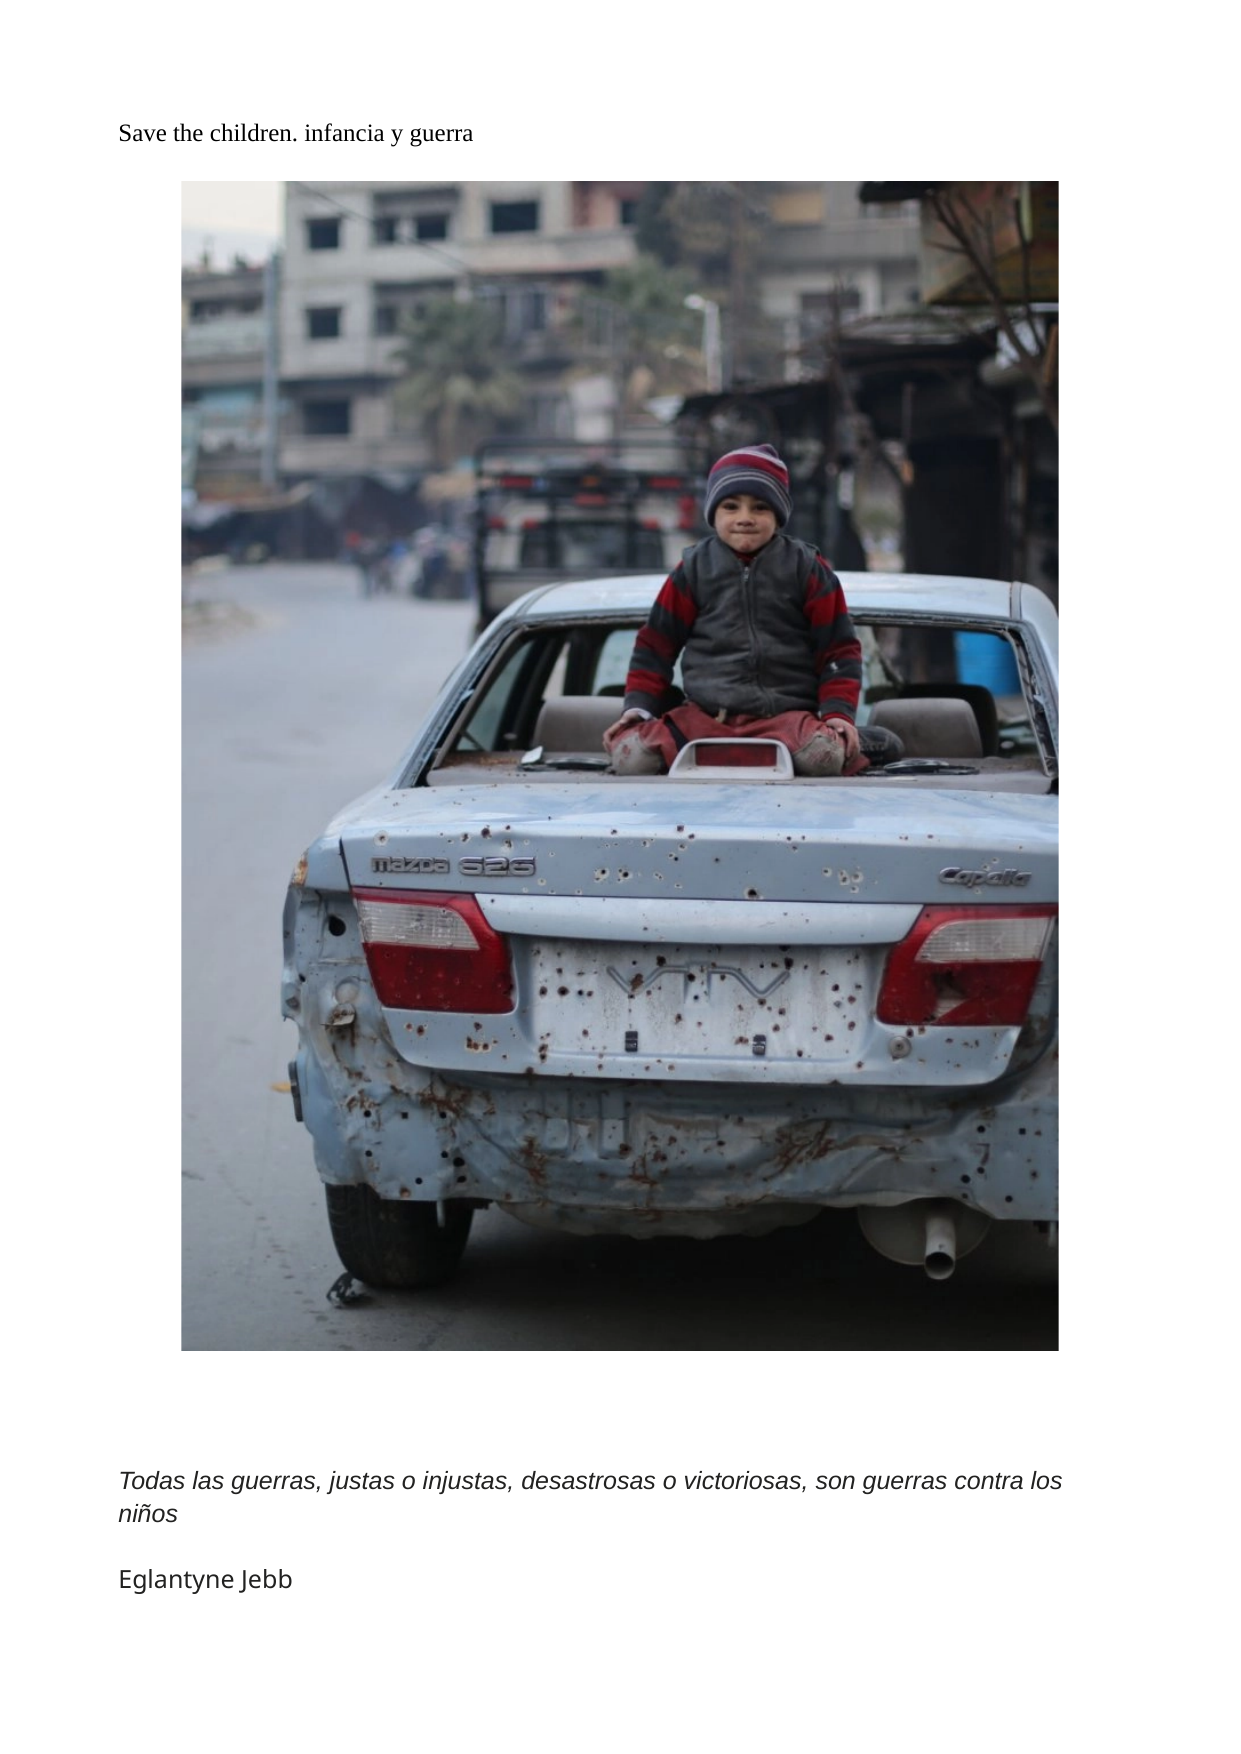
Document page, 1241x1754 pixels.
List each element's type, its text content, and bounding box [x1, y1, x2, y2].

text Save the children. infancia y guerra [118, 118, 1122, 147]
text Todas las guerras, justas o injustas, desastrosas o victoriosas, son guerras contra los niños [118, 1466, 1122, 1528]
picture [181, 181, 1059, 1351]
text Eglantyne Jebb [118, 1562, 1122, 1596]
